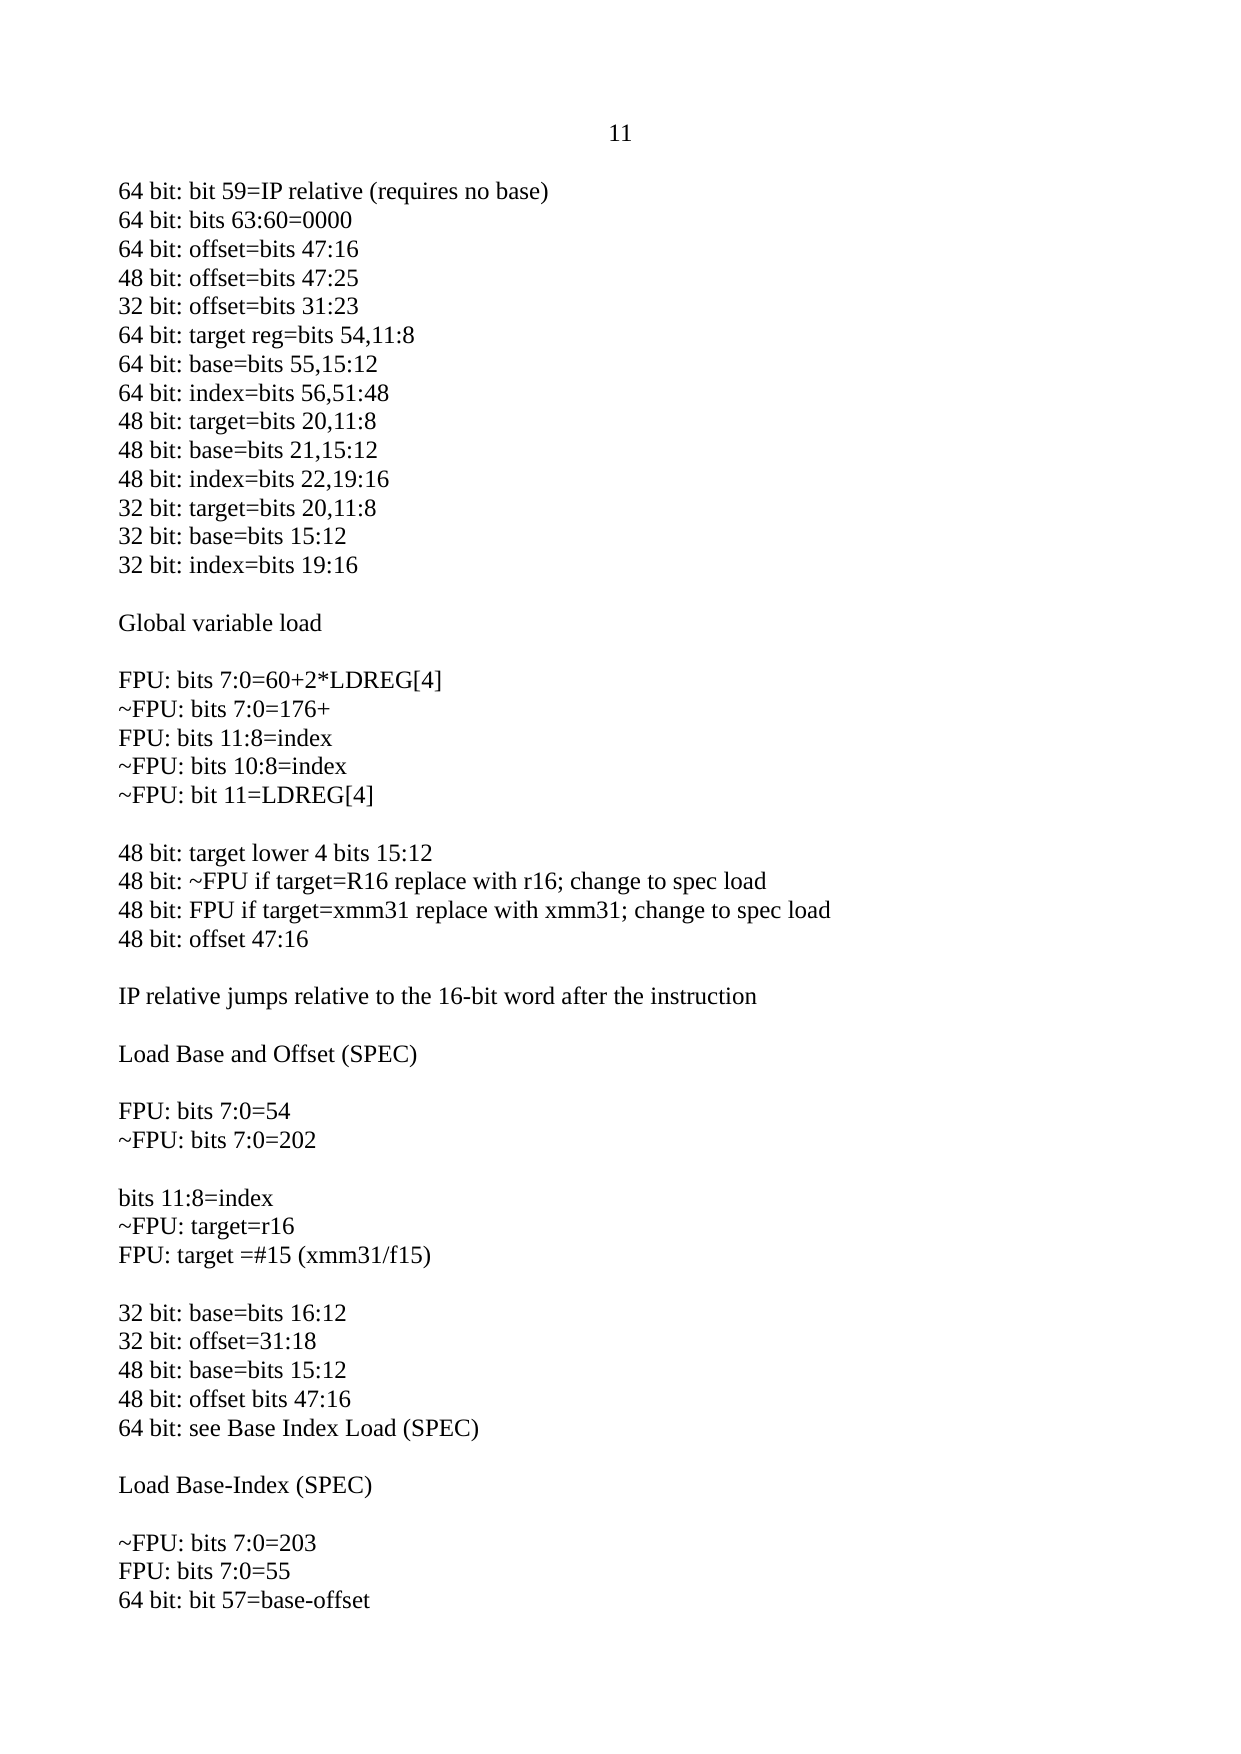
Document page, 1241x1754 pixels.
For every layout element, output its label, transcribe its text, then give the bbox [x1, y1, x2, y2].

text FPU: bits 7:0=54 [118, 1096, 1122, 1125]
text 32 bit: index=bits 19:16 [118, 550, 1122, 579]
text FPU: bits 7:0=60+2*LDREG[4] [118, 665, 1122, 694]
text 32 bit: base=bits 15:12 [118, 521, 1122, 550]
text ~FPU: bits 7:0=203 [118, 1528, 1122, 1556]
text IP relative jumps relative to the 16-bit word after the instruction [118, 981, 1122, 1010]
text 48 bit: target lower 4 bits 15:12 [118, 838, 1122, 866]
text 64 bit: bit 57=base-offset [118, 1585, 1122, 1614]
text Load Base and Offset (SPEC) [118, 1039, 1122, 1068]
text 32 bit: offset=31:18 [118, 1326, 1122, 1355]
text Load Base-Index (SPEC) [118, 1470, 1122, 1499]
text 48 bit: offset 47:16 [118, 924, 1122, 953]
text 64 bit: bit 59=IP relative (requires no base) [118, 176, 1122, 205]
text ~FPU: bits 7:0=176+ [118, 694, 1122, 723]
text 64 bit: bits 63:60=0000 [118, 205, 1122, 234]
text 64 bit: base=bits 55,15:12 [118, 349, 1122, 378]
text 32 bit: base=bits 16:12 [118, 1298, 1122, 1326]
text 64 bit: offset=bits 47:16 [118, 234, 1122, 263]
text 48 bit: ~FPU if target=R16 replace with r16; change to spec load [118, 866, 1122, 895]
text ~FPU: bits 10:8=index [118, 751, 1122, 780]
text 48 bit: target=bits 20,11:8 [118, 406, 1122, 435]
text ~FPU: target=r16 [118, 1211, 1122, 1240]
text 48 bit: index=bits 22,19:16 [118, 464, 1122, 493]
text 64 bit: see Base Index Load (SPEC) [118, 1413, 1122, 1441]
text FPU: bits 11:8=index [118, 723, 1122, 751]
text Global variable load [118, 608, 1122, 636]
text ~FPU: bits 7:0=202 [118, 1125, 1122, 1154]
text FPU: bits 7:0=55 [118, 1556, 1122, 1585]
text 64 bit: index=bits 56,51:48 [118, 378, 1122, 406]
text 48 bit: offset=bits 47:25 [118, 263, 1122, 291]
text 48 bit: FPU if target=xmm31 replace with xmm31; change to spec load [118, 895, 1122, 924]
text 48 bit: offset bits 47:16 [118, 1384, 1122, 1413]
text ~FPU: bit 11=LDREG[4] [118, 780, 1122, 809]
text 48 bit: base=bits 21,15:12 [118, 435, 1122, 464]
text 64 bit: target reg=bits 54,11:8 [118, 320, 1122, 349]
text 32 bit: target=bits 20,11:8 [118, 493, 1122, 521]
text FPU: target =#15 (xmm31/f15) [118, 1240, 1122, 1269]
text 48 bit: base=bits 15:12 [118, 1355, 1122, 1384]
text bits 11:8=index [118, 1183, 1122, 1211]
text 32 bit: offset=bits 31:23 [118, 291, 1122, 320]
